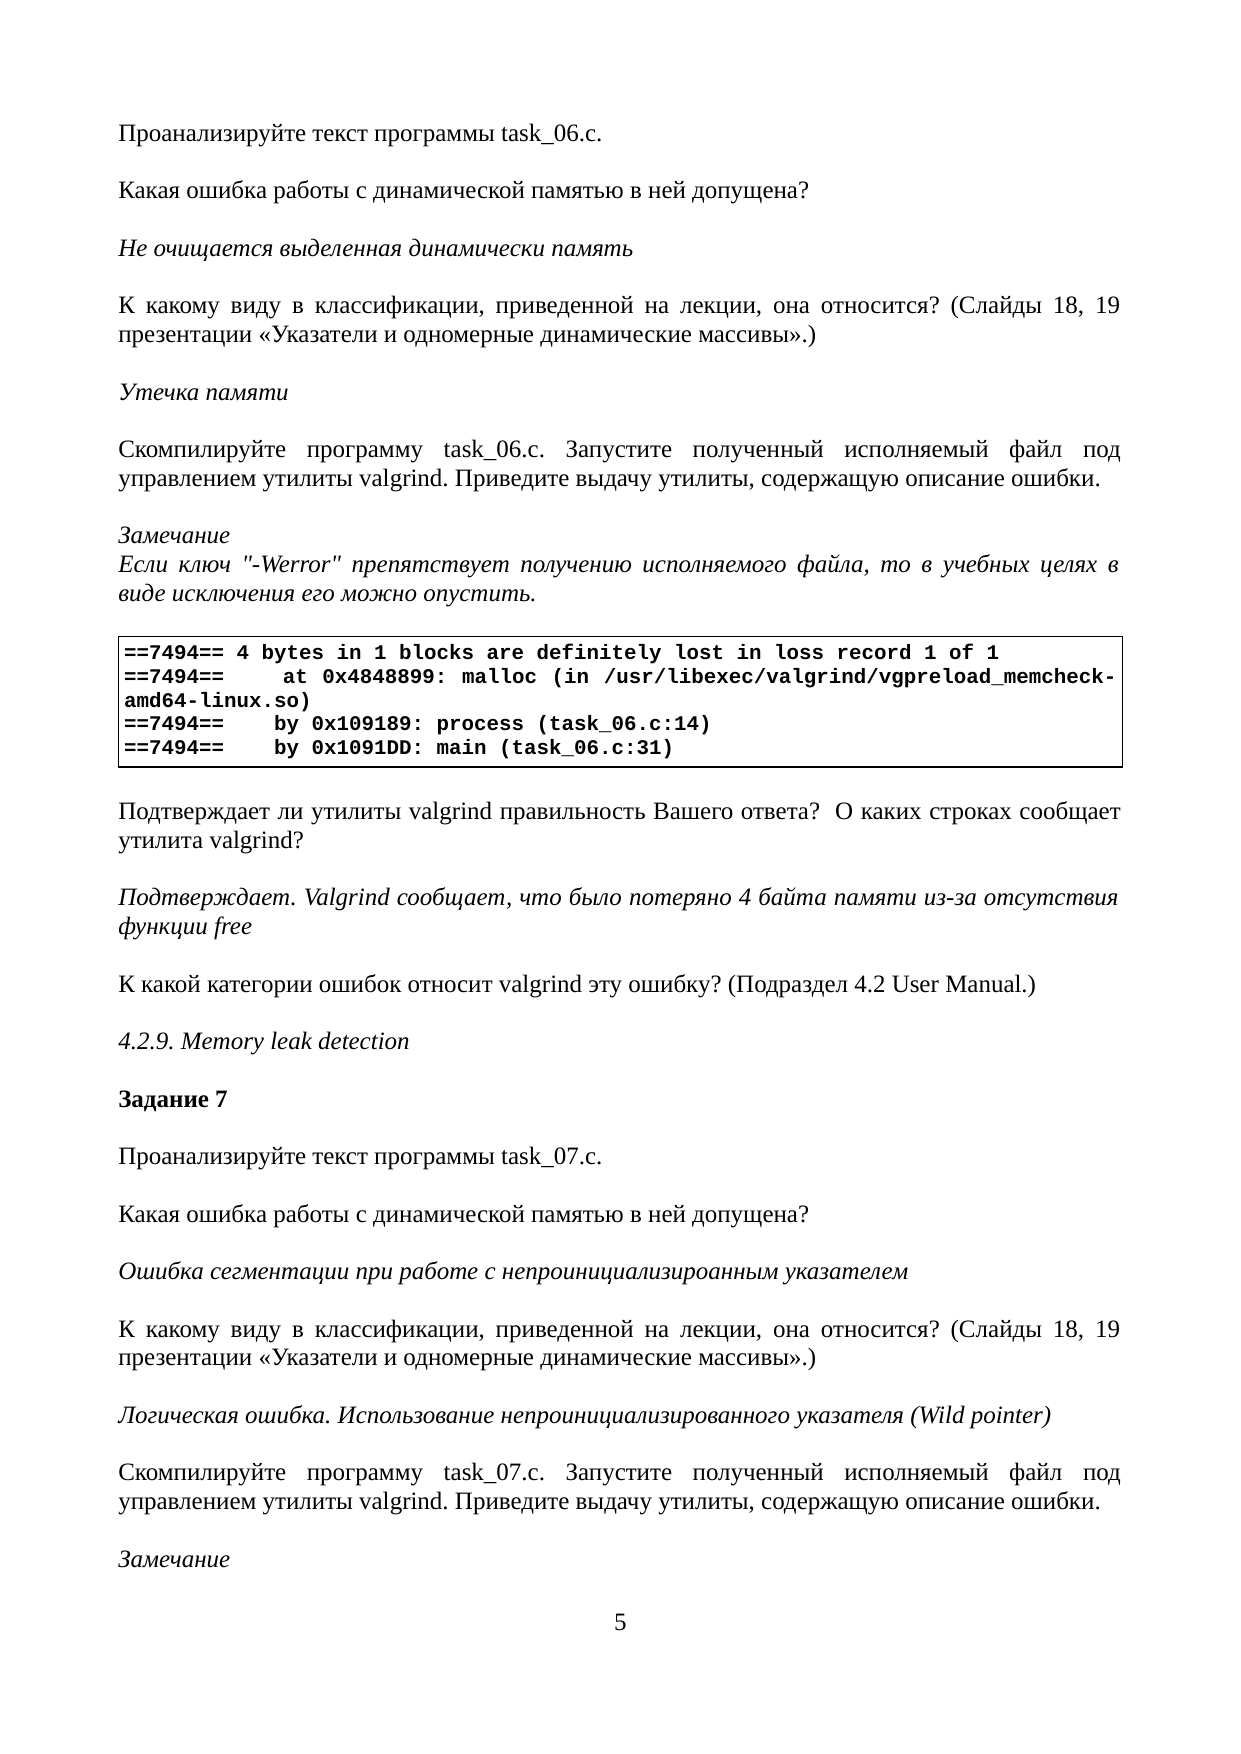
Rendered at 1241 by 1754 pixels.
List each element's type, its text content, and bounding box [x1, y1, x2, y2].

text Подтверждает ли утилиты valgrind правильность Вашего ответа? О каких строках сообщает утилита valgrind? [118, 796, 1122, 854]
text Замечание [118, 521, 1122, 549]
text Замечание [118, 1544, 1122, 1572]
text Подтверждает. Valgrind сообщает, что было потеряно 4 байта памяти из-за отсутствия функции free [118, 882, 1122, 940]
text Задание 7 [118, 1084, 1122, 1112]
text Утечка памяти [118, 377, 1122, 406]
text Скомпилируйте программу task_06.c. Запустите полученный исполняемый файл под управлением утилиты valgrind. Приведите выдачу утилиты, содержащую описание ошибки. [118, 434, 1122, 492]
text Не очищается выделенная динамически память [118, 233, 1122, 262]
text К какому виду в классификации, приведенной на лекции, она относится? (Слайды 18, 19 презентации «Указатели и одномерные динамические массивы».) [118, 1314, 1122, 1371]
text Проанализируйте текст программы task_06.c. [118, 118, 1122, 147]
text Проанализируйте текст программы task_07.c. [118, 1141, 1122, 1170]
text К какой категории ошибок относит valgrind эту ошибку? (Подраздел 4.2 User Manual.) [118, 969, 1122, 997]
text К какому виду в классификации, приведенной на лекции, она относится? (Слайды 18, 19 презентации «Указатели и одномерные динамические массивы».) [118, 291, 1122, 348]
table_header ==7494== 4 bytes in 1 blocks are definitely lost in loss record 1 of 1 ==7494== at 0x4848899: malloc (in /usr/libexec/valgrind/vgpreload_memcheck-amd64-linux.so) ==7494== by 0x109189: process (task_06.c:14) ==7494== by 0x1091DD: main (task_06.c:31) [119, 637, 1122, 766]
text Скомпилируйте программу task_07.c. Запустите полученный исполняемый файл под управлением утилиты valgrind. Приведите выдачу утилиты, содержащую описание ошибки. [118, 1457, 1122, 1515]
text Ошибка сегментации при работе с непроинициализироанным указателем [118, 1256, 1122, 1285]
text Какая ошибка работы с динамической памятью в ней допущена? [118, 1199, 1122, 1227]
text Если ключ "-Werror" препятствует получению исполняемого файла, то в учебных целях в виде исключения его можно опустить. [118, 549, 1122, 607]
text 4.2.9. Memory leak detection [118, 1026, 1122, 1055]
text Логическая ошибка. Использование непроинициализированного указателя (Wild pointer) [118, 1400, 1122, 1429]
text Какая ошибка работы с динамической памятью в ней допущена? [118, 176, 1122, 204]
